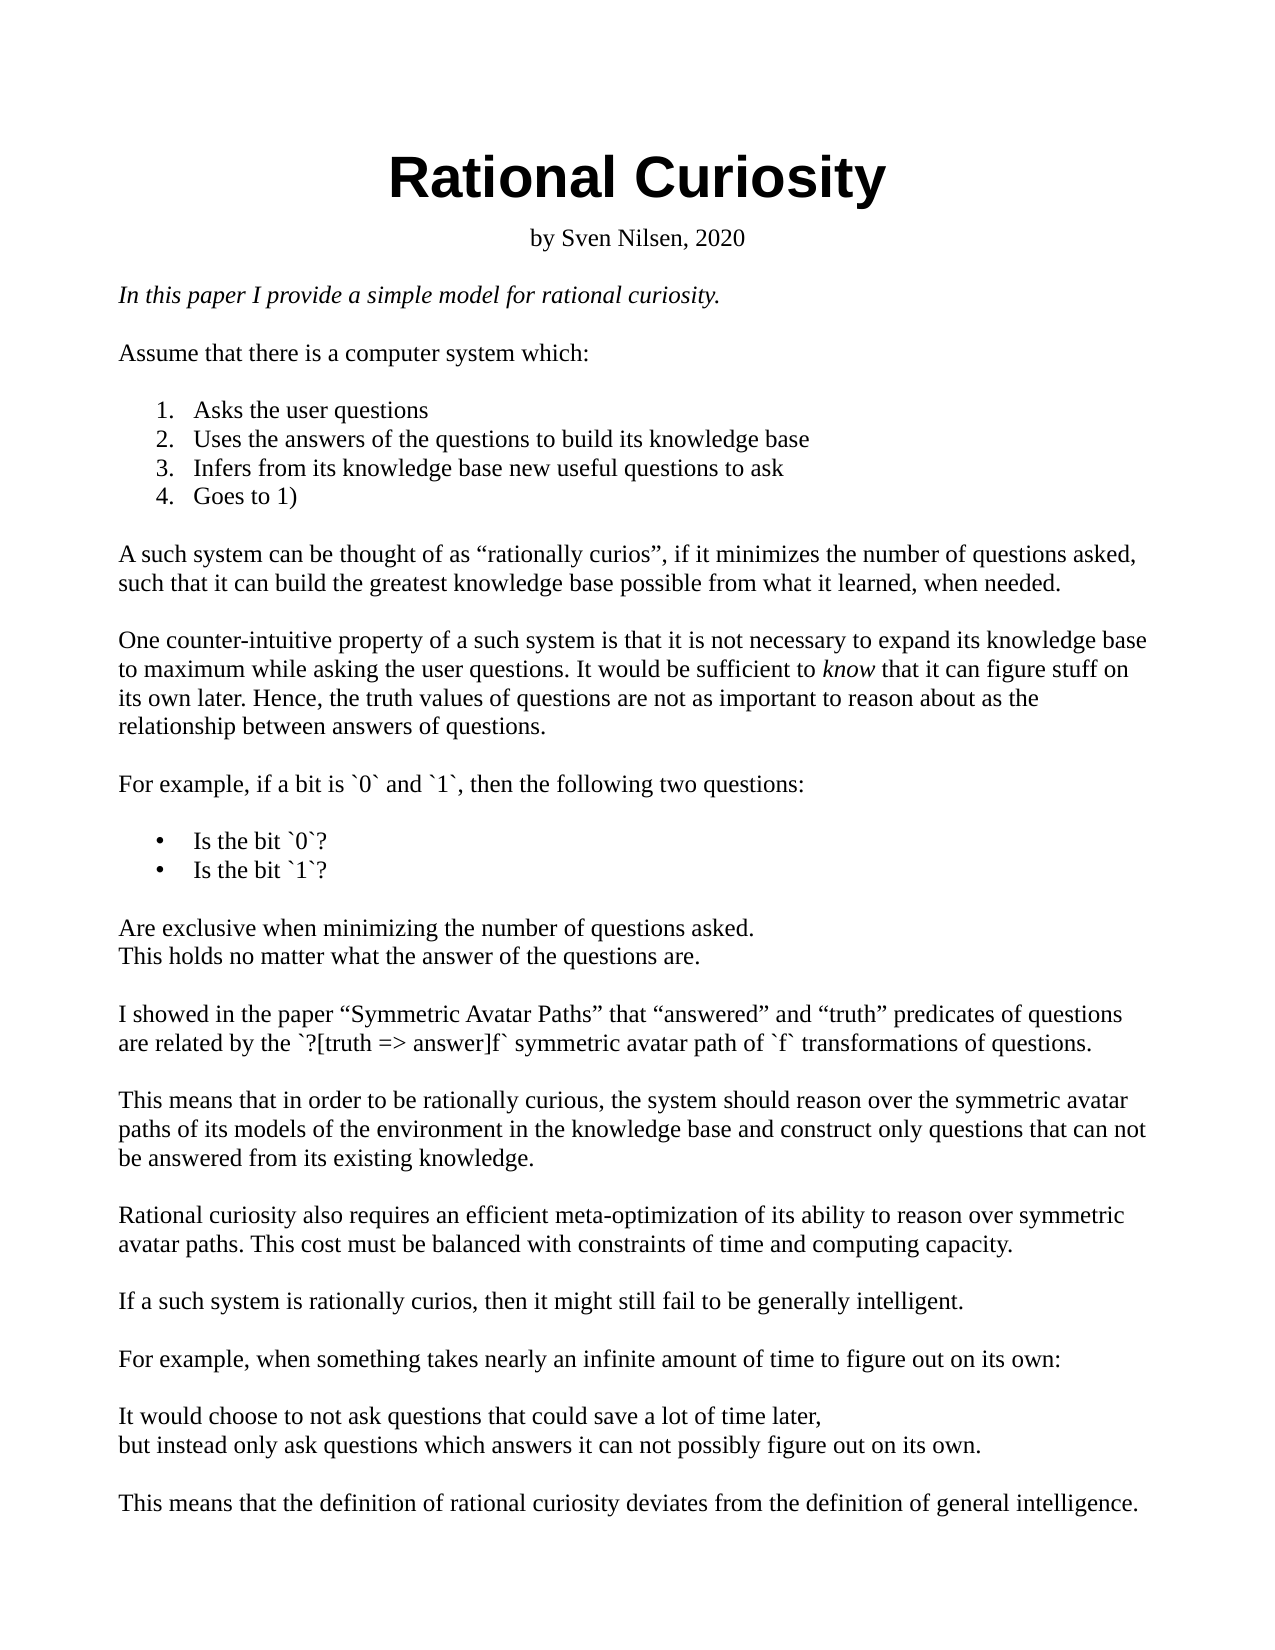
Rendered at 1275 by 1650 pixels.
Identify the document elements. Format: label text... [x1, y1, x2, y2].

text Are exclusive when minimizing the number of questions asked. [118, 913, 1157, 941]
text Assume that there is a computer system which: [118, 338, 1157, 366]
list Is the bit `0`? [156, 826, 1157, 855]
text This holds no matter what the answer of the questions are. [118, 941, 1157, 970]
title Rational Curiosity [118, 143, 1157, 210]
text but instead only ask questions which answers it can not possibly figure out on its own. [118, 1430, 1157, 1459]
text For example, if a bit is `0` and `1`, then the following two questions: [118, 769, 1157, 798]
list Goes to 1) [156, 481, 1157, 510]
text This means that the definition of rational curiosity deviates from the definition of general intelligence. [118, 1488, 1157, 1516]
list Uses the answers of the questions to build its knowledge base [156, 424, 1157, 453]
text One counter-intuitive property of a such system is that it is not necessary to expand its knowledge base to maximum while asking the user questions. It would be sufficient to know that it can figure stuff on its own later. Hence, the truth values of questions are not as important to reason about as the relationship between answers of questions. [118, 625, 1157, 740]
list Asks the user questions [156, 395, 1157, 424]
text In this paper I provide a simple model for rational curiosity. [118, 280, 1157, 309]
text by Sven Nilsen, 2020 [118, 223, 1157, 251]
text For example, when something takes nearly an infinite amount of time to figure out on its own: [118, 1344, 1157, 1373]
text I showed in the paper “Symmetric Avatar Paths” that “answered” and “truth” predicates of questions are related by the `?[truth => answer]f` symmetric avatar path of `f` transformations of questions. [118, 999, 1157, 1056]
text If a such system is rationally curios, then it might still fail to be generally intelligent. [118, 1286, 1157, 1315]
text A such system can be thought of as “rationally curios”, if it minimizes the number of questions asked, such that it can build the greatest knowledge base possible from what it learned, when needed. [118, 539, 1157, 596]
list Infers from its knowledge base new useful questions to ask [156, 453, 1157, 481]
text Rational curiosity also requires an efficient meta-optimization of its ability to reason over symmetric avatar paths. This cost must be balanced with constraints of time and computing capacity. [118, 1200, 1157, 1258]
list Is the bit `1`? [156, 855, 1157, 884]
text It would choose to not ask questions that could save a lot of time later, [118, 1401, 1157, 1430]
text This means that in order to be rationally curious, the system should reason over the symmetric avatar paths of its models of the environment in the knowledge base and construct only questions that can not be answered from its existing knowledge. [118, 1085, 1157, 1171]
